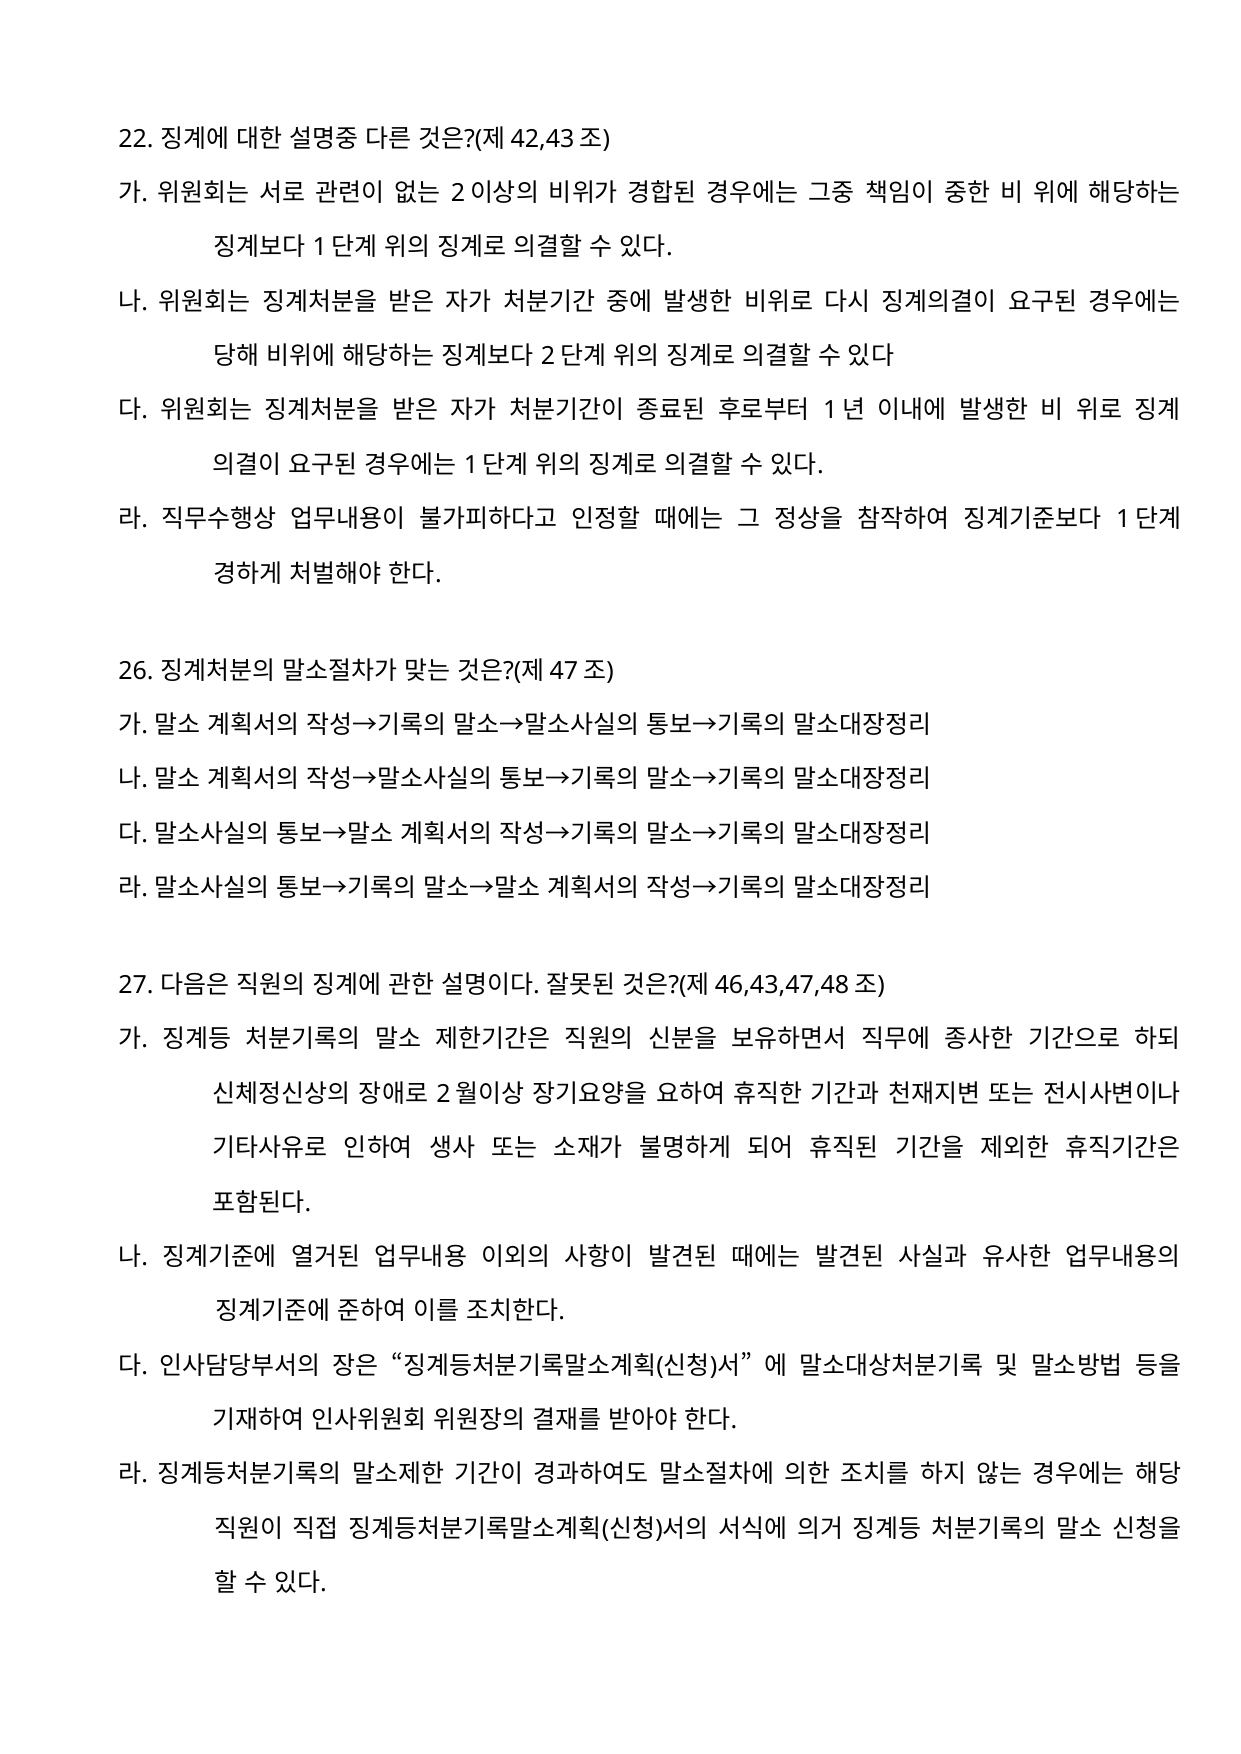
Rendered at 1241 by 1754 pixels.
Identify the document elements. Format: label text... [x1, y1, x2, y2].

text 가. 말소 계획서의 작성→기록의 말소→말소사실의 통보→기록의 말소대장정리 [118, 704, 1181, 741]
text 나. 징계기준에 열거된 업무내용 이외의 사항이 발견된 때에는 발견된 사실과 유사한 업무내용의 징계기준에 준하여 이를 조치한다. [118, 1236, 1181, 1327]
text 가. 위원회는 서로 관련이 없는 2이상의 비위가 경합된 경우에는 그중 책임이 중한 비 위에 해당하는 징계보다 1단계 위의 징계로 의결할 수 있다. [118, 172, 1181, 263]
text 다. 위원회는 징계처분을 받은 자가 처분기간이 종료된 후로부터 1년 이내에 발생한 비 위로 징계 의결이 요구된 경우에는 1단계 위의 징계로 의결할 수 있다. [118, 390, 1181, 481]
text 가. 징계등 처분기록의 말소 제한기간은 직원의 신분을 보유하면서 직무에 종사한 기간으로 하되 신체정신상의 장애로 2월이상 장기요양을 요하여 휴직한 기간과 천재지변 또는 전시사변이나 기타사유로 인하여 생사 또는 소재가 불명하게 되어 휴직된 기간을 제외한 휴직기간은 포함된다. [118, 1019, 1181, 1218]
text 나. 위원회는 징계처분을 받은 자가 처분기간 중에 발생한 비위로 다시 징계의결이 요구된 경우에는 당해 비위에 해당하는 징계보다 2단계 위의 징계로 의결할 수 있다 [118, 281, 1181, 372]
text 나. 말소 계획서의 작성→말소사실의 통보→기록의 말소→기록의 말소대장정리 [118, 759, 1181, 795]
text 22. 징계에 대한 설명중 다른 것은?(제42,43조) [118, 118, 1181, 154]
text 27. 다음은 직원의 징계에 관한 설명이다. 잘못된 것은?(제46,43,47,48조) [118, 964, 1181, 1001]
text 다. 말소사실의 통보→말소 계획서의 작성→기록의 말소→기록의 말소대장정리 [118, 813, 1181, 849]
text 라. 직무수행상 업무내용이 불가피하다고 인정할 때에는 그 정상을 참작하여 징계기준보다 1단계 경하게 처벌해야 한다. [118, 499, 1181, 589]
text 라. 말소사실의 통보→기록의 말소→말소 계획서의 작성→기록의 말소대장정리 [118, 868, 1181, 904]
text 다. 인사담당부서의 장은 “징계등처분기록말소계획(신청)서” 에 말소대상처분기록 및 말소방법 등을 기재하여 인사위원회 위원장의 결재를 받아야 한다. [118, 1345, 1181, 1436]
text 26. 징계처분의 말소절차가 맞는 것은?(제47조) [118, 650, 1181, 686]
text 라. 징계등처분기록의 말소제한 기간이 경과하여도 말소절차에 의한 조치를 하지 않는 경우에는 해당 직원이 직접 징계등처분기록말소계획(신청)서의 서식에 의거 징계등 처분기록의 말소 신청을 할 수 있다. [118, 1454, 1181, 1599]
